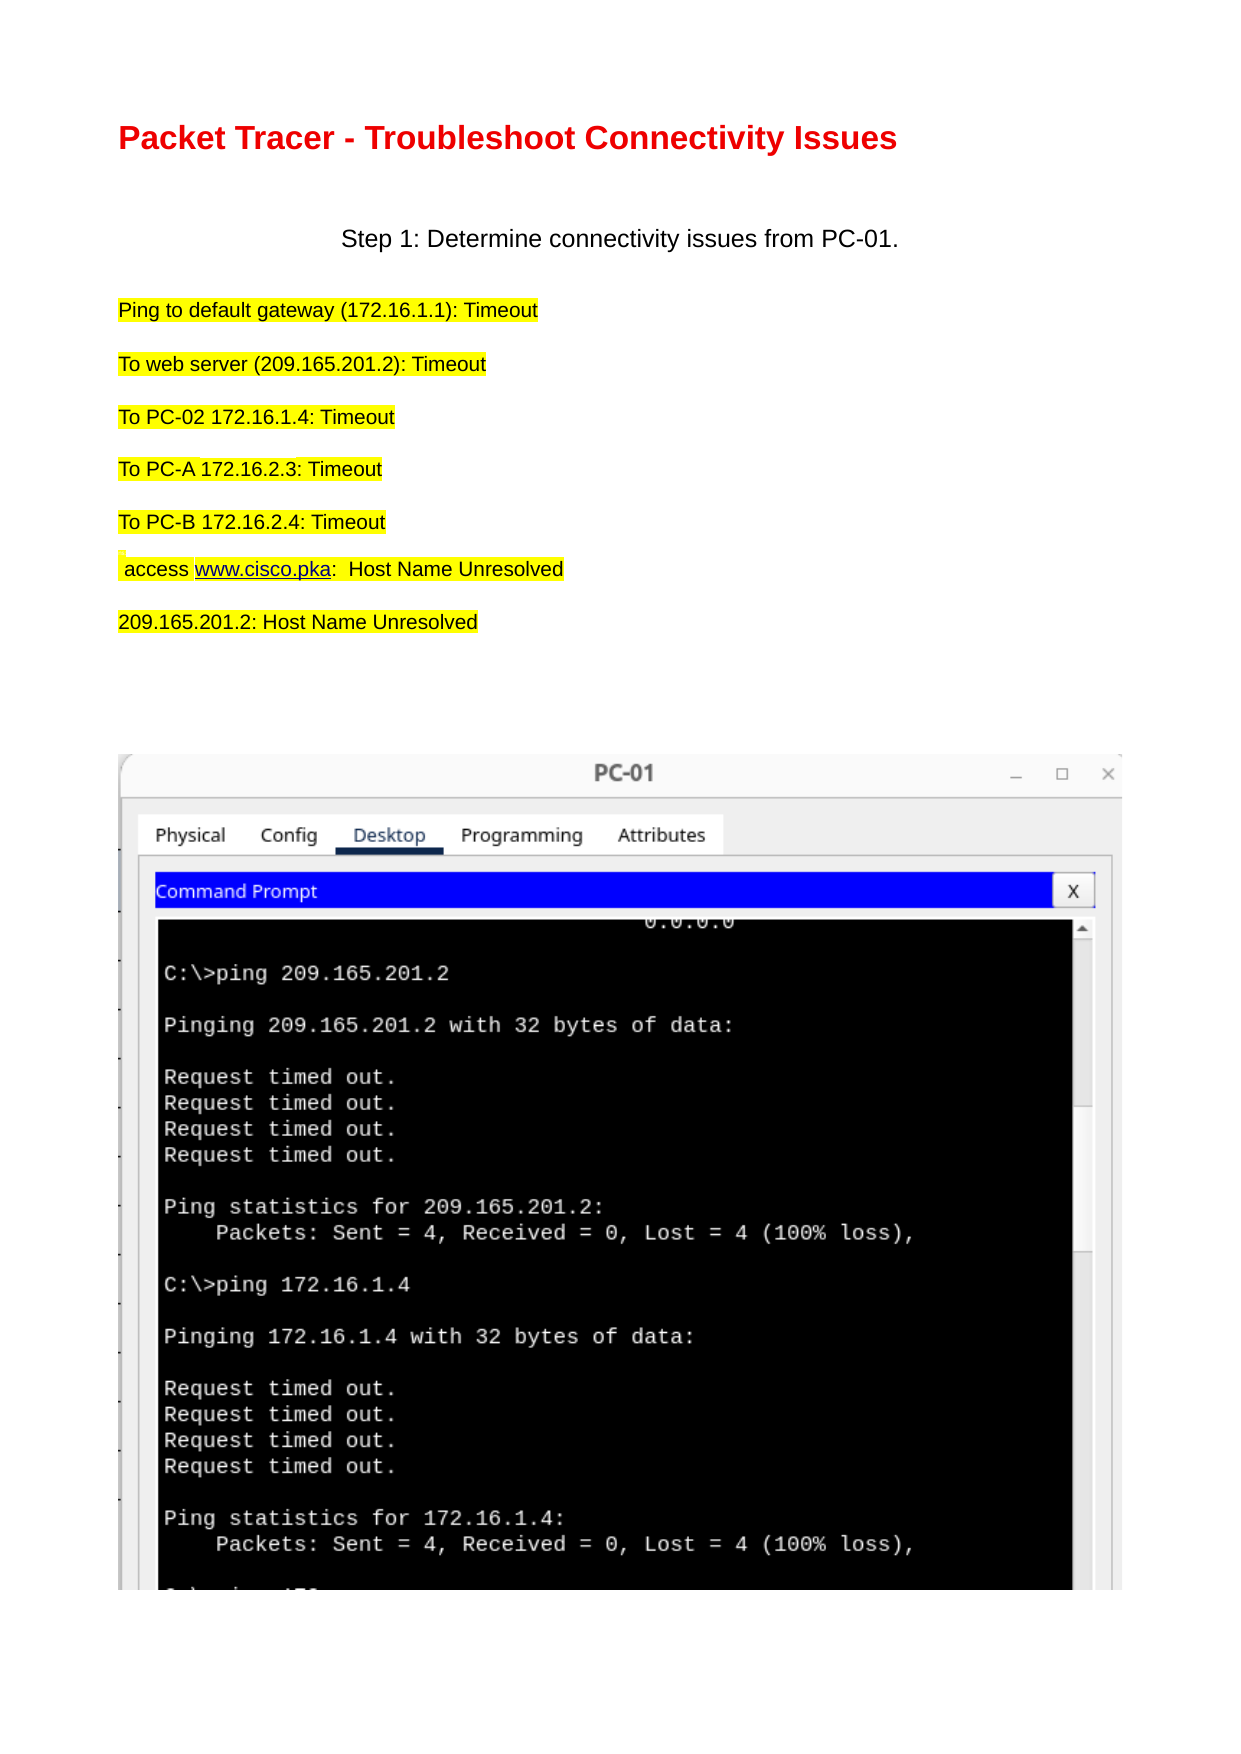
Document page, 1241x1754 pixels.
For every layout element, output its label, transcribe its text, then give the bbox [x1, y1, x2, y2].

text To PC-B 172.16.2.4: Timeout [118, 510, 1122, 534]
text To PC-A 172.16.2.3: Timeout [118, 457, 1122, 481]
text Packet Tracer - Troubleshoot Connectivity Issues [118, 118, 1122, 157]
subtitle Step 1: Determine connectivity issues from PC-01. [118, 181, 1122, 253]
text To PC-02 172.16.1.4: Timeout [118, 405, 1122, 429]
text 209.165.201.2: Host Name Unresolved [118, 609, 1122, 633]
subtitle ns: [118, 550, 1122, 557]
text Ping to default gateway (172.16.1.1): Timeout [118, 265, 1122, 322]
text access www.cisco.pka: Host Name Unresolved [118, 557, 1122, 581]
picture [118, 754, 1123, 1590]
text To web server (209.165.201.2): Timeout [118, 352, 1122, 376]
